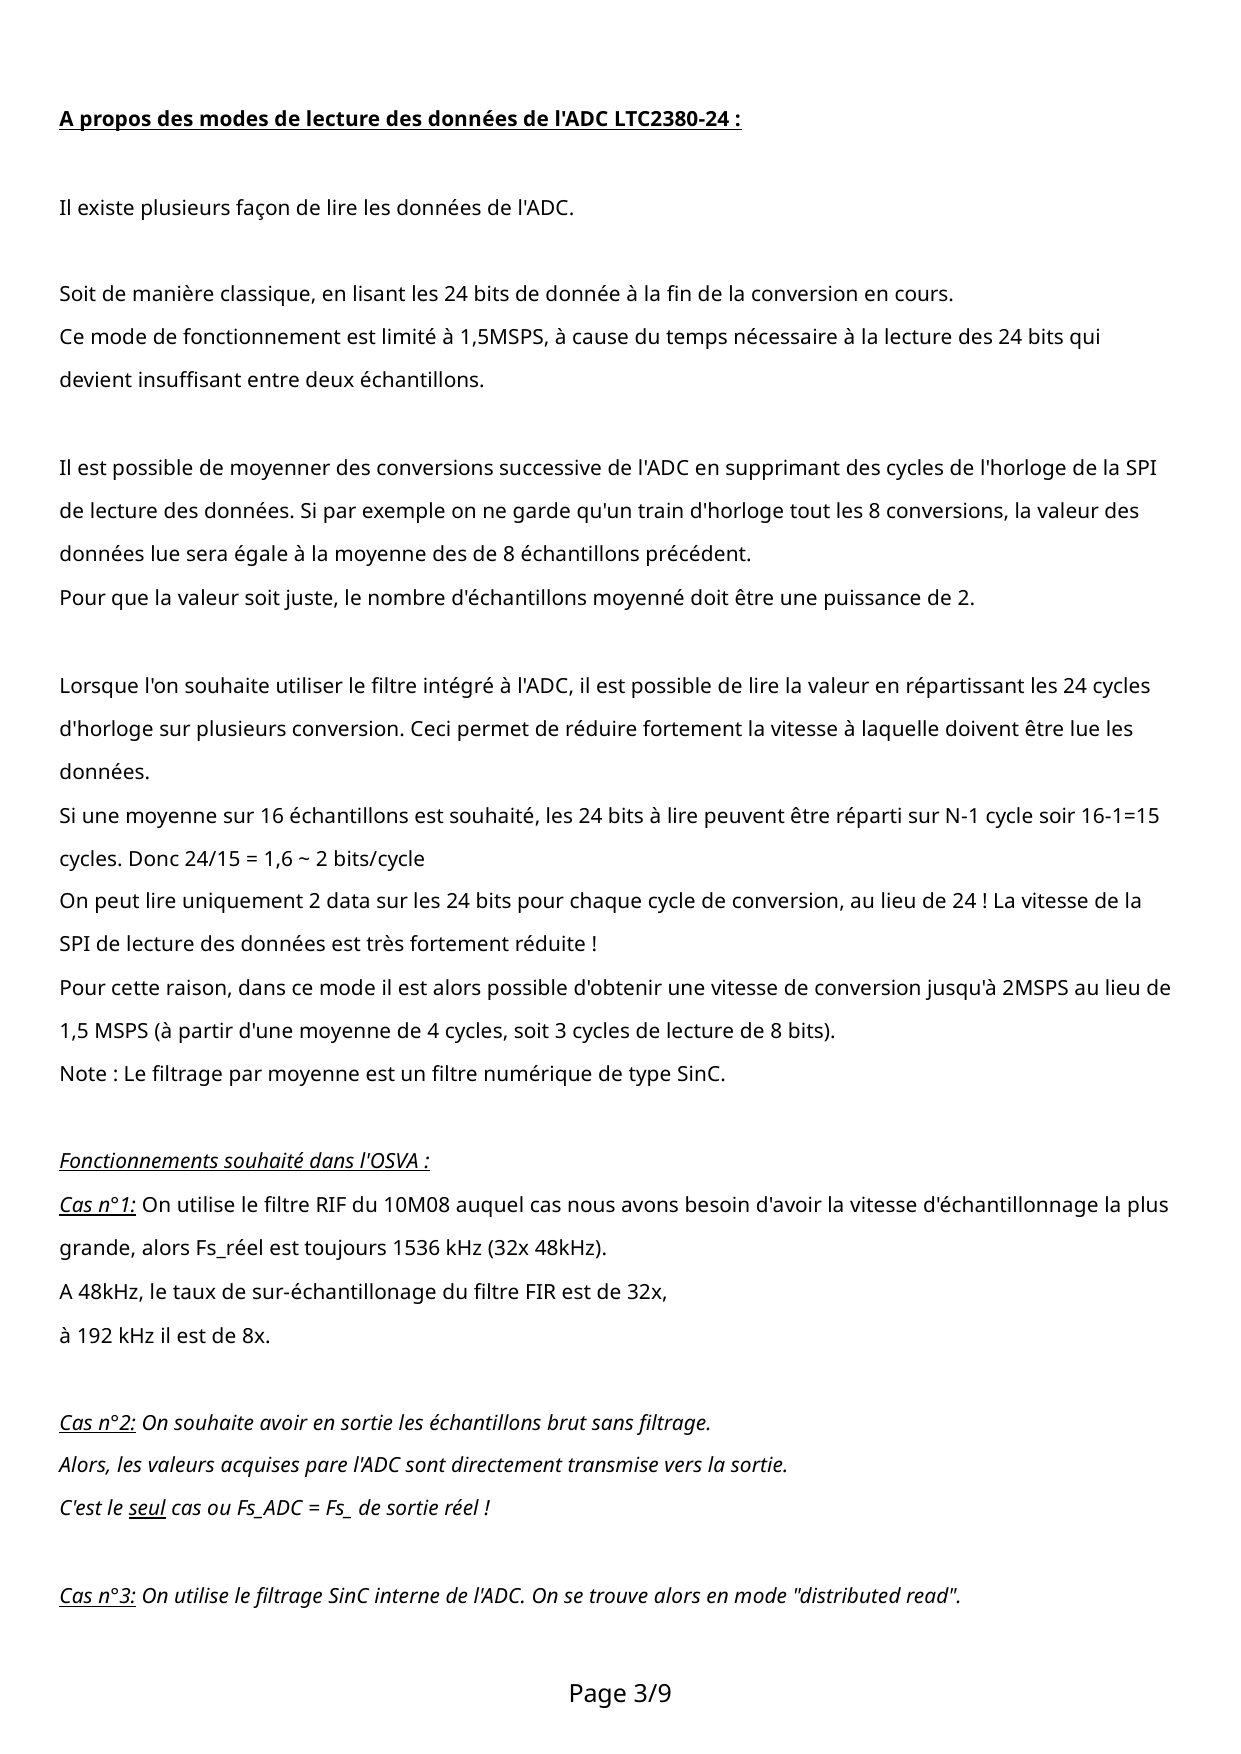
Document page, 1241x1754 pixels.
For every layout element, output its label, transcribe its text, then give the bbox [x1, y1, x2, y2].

text à 192 kHz il est de 8x. [59, 1321, 1177, 1349]
text Fonctionnements souhaité dans l'OSVA : [59, 1146, 1177, 1174]
text Il est possible de moyenner des conversions successive de l'ADC en supprimant des cycles de l'horloge de la SPI de lecture des données. Si par exemple on ne garde qu'un train d'horloge tout les 8 conversions, la valeur des données lue sera égale à la moyenne des de 8 échantillons précédent. [59, 453, 1177, 567]
text Cas n°1: On utilise le filtre RIF du 10M08 auquel cas nous avons besoin d'avoir la vitesse d'échantillonnage la plus grande, alors Fs_réel est toujours 1536 kHz (32x 48kHz). [59, 1190, 1177, 1261]
text Pour cette raison, dans ce mode il est alors possible d'obtenir une vitesse de conversion jusqu'à 2MSPS au lieu de 1,5 MSPS (à partir d'une moyenne de 4 cycles, soit 3 cycles de lecture de 8 bits). Note : Le filtrage par moyenne est un filtre numérique de type SinC. [59, 973, 1177, 1130]
text A 48kHz, le taux de sur-échantillonage du filtre FIR est de 32x, [59, 1277, 1177, 1305]
text Il existe plusieurs façon de lire les données de l'ADC. [59, 192, 1177, 264]
text Cas n°3: On utilise le filtrage SinC interne de l'ADC. On se trouve alors en mode "distributed read". [59, 1581, 1177, 1610]
text Pour que la valeur soit juste, le nombre d'échantillons moyenné doit être une puissance de 2. [59, 583, 1177, 611]
text Lorsque l'on souhaite utiliser le filtre intégré à l'ADC, il est possible de lire la valeur en répartissant les 24 cycles d'horloge sur plusieurs conversion. Ceci permet de réduire fortement la vitesse à laquelle doivent être lue les données. [59, 671, 1177, 785]
text Si une moyenne sur 16 échantillons est souhaité, les 24 bits à lire peuvent être réparti sur N-1 cycle soir 16-1=15 cycles. Donc 24/15 = 1,6 ~ 2 bits/cycle On peut lire uniquement 2 data sur les 24 bits pour chaque cycle de conversion, au lieu de 24 ! La vitesse de la SPI de lecture des données est très fortement réduite ! [59, 801, 1177, 958]
text A propos des modes de lecture des données de l'ADC LTC2380-24 : [59, 104, 1177, 133]
text Cas n°2: On souhaite avoir en sortie les échantillons brut sans filtrage. Alors, les valeurs acquises pare l'ADC sont directement transmise vers la sortie. C'est le seul cas ou Fs_ADC = Fs_ de sortie réel ! [59, 1365, 1177, 1522]
text Soit de manière classique, en lisant les 24 bits de donnée à la fin de la conversion en cours. Ce mode de fonctionnement est limité à 1,5MSPS, à cause du temps nécessaire à la lecture des 24 bits qui devient insuffisant entre deux échantillons. [59, 279, 1177, 393]
